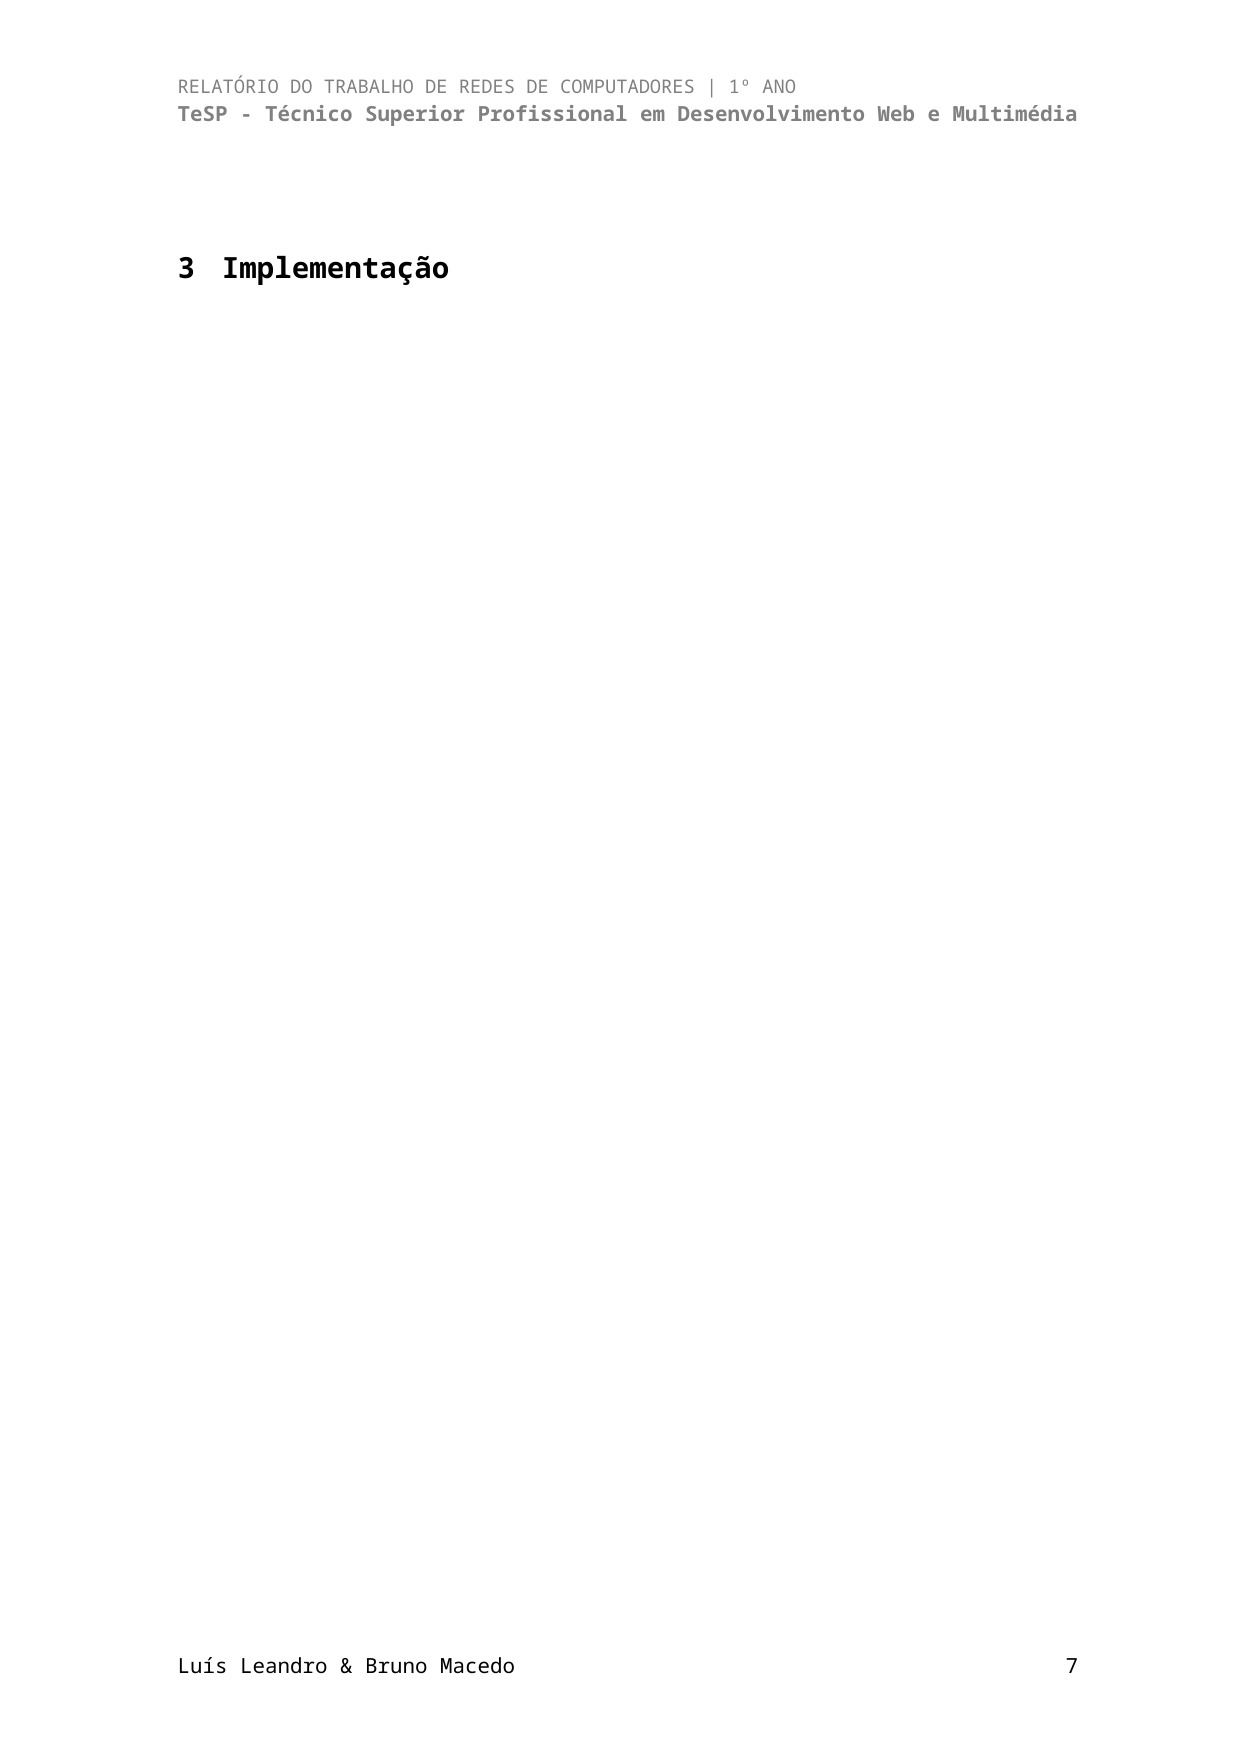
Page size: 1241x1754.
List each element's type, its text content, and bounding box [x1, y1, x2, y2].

subtitle Implementação [177, 248, 1092, 287]
